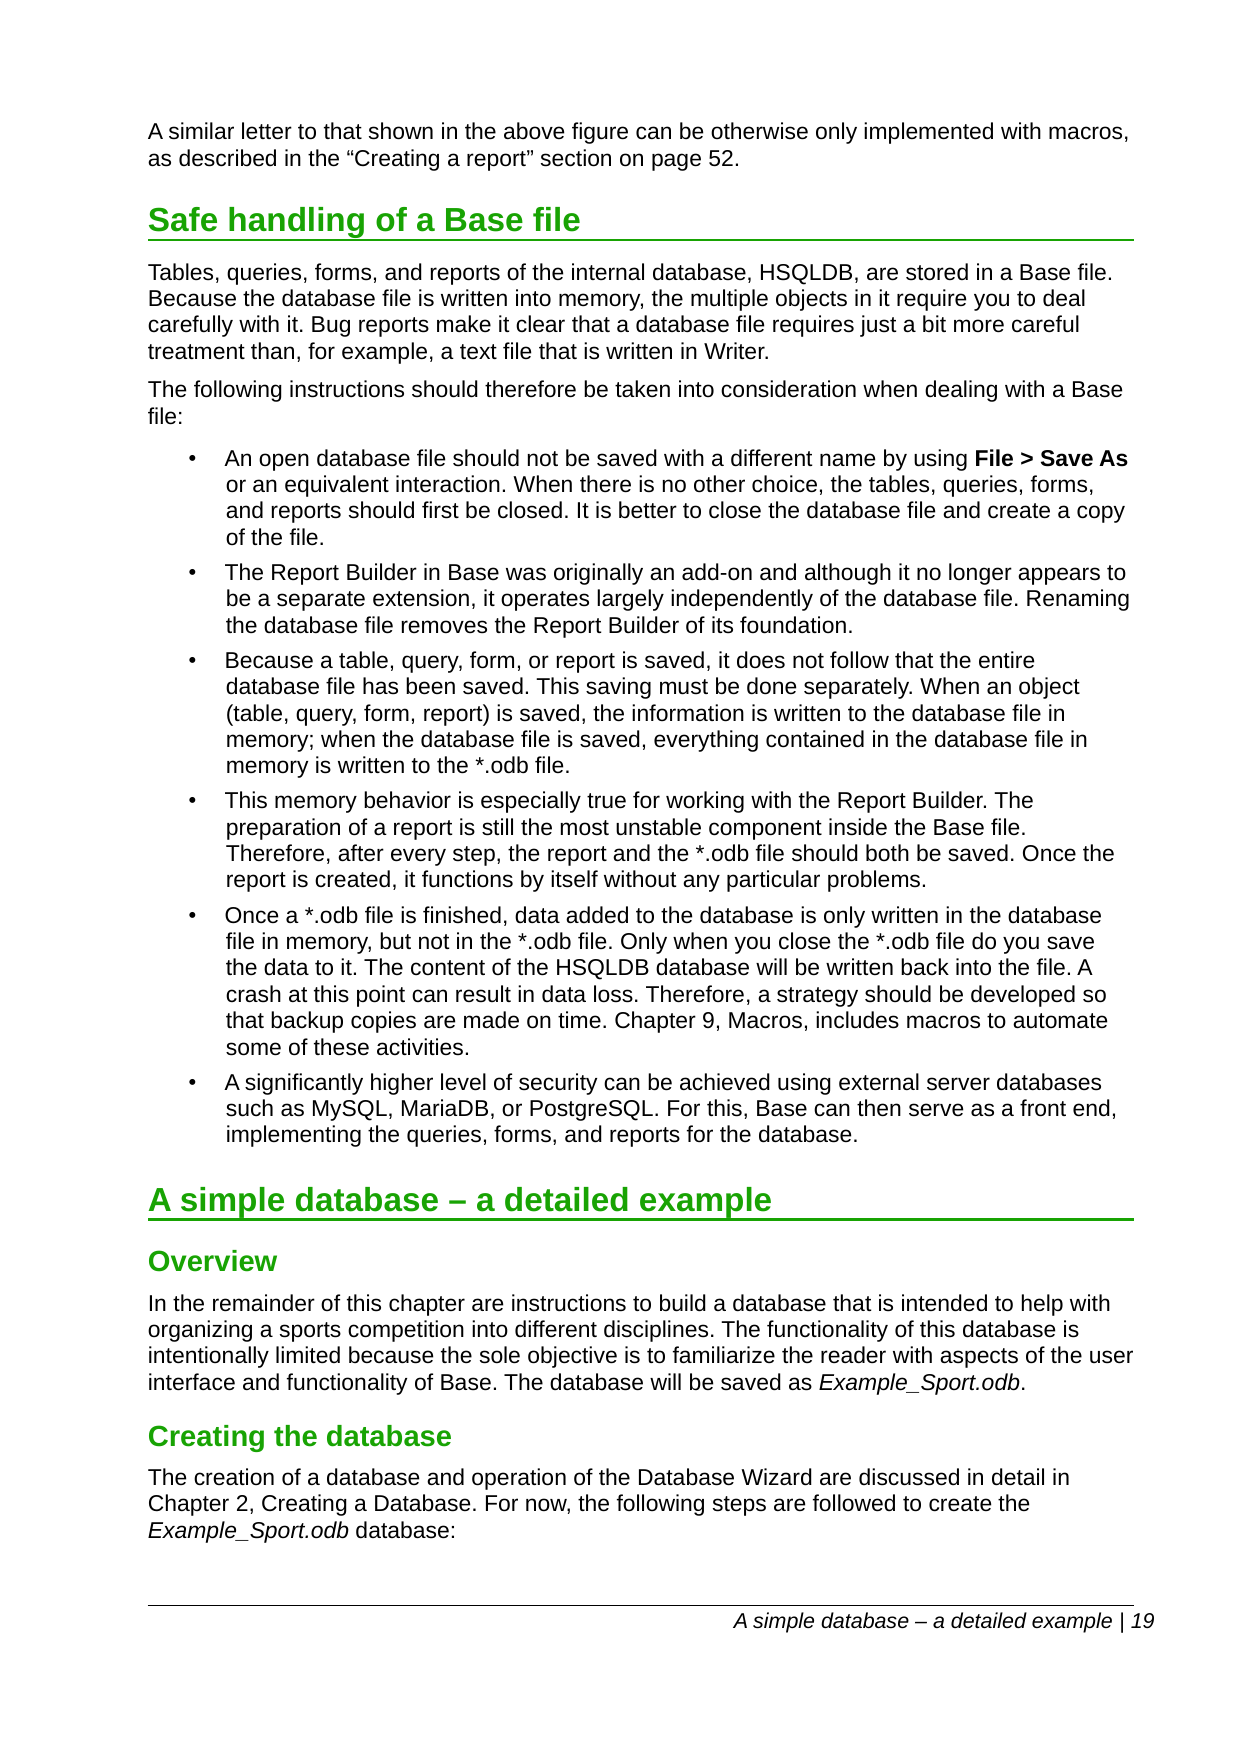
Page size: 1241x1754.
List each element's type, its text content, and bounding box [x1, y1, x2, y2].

list The Report Builder in Base was originally an add-on and although it no longer appears to be a separate extension, it operates largely independently of the database file. Renaming the database file removes the Report Builder of its foundation. [185, 556, 1134, 638]
subtitle Overview [148, 1244, 1134, 1278]
list Because a table, query, form, or report is saved, it does not follow that the entire database file has been saved. This saving must be done separately. When an object (table, query, form, report) is saved, the information is written to the database file in memory; when the database file is saved, everything contained in the database file in memory is written to the *.odb file. [185, 644, 1134, 778]
list An open database file should not be saved with a different name by using File > Save As or an equivalent interaction. When there is no other choice, the tables, queries, forms, and reports should first be closed. It is better to close the database file and create a copy of the file. [185, 442, 1134, 550]
subtitle Safe handling of a Base file [148, 200, 1134, 239]
text The following instructions should therefore be taken into consideration when dealing with a Base file: [148, 376, 1134, 429]
text Tables, queries, forms, and reports of the internal database, HSQLDB, are stored in a Base file. Because the database file is written into memory, the multiple objects in it require you to deal carefully with it. Bug reports make it clear that a database file requires just a bit more careful treatment than, for example, a text file that is written in Writer. [148, 258, 1134, 364]
subtitle A simple database – a detailed example [148, 1180, 1134, 1218]
list Once a *.odb file is finished, data added to the database is only written in the database file in memory, but not in the *.odb file. Only when you close the *.odb file do you save the data to it. The content of the HSQLDB database will be written back into the file. A crash at this point can result in data loss. Therefore, a strategy should be developed so that backup copies are made on time. Chapter 9, Macros, includes macros to automate some of these activities. [185, 899, 1134, 1060]
list This memory behavior is especially true for working with the Report Builder. The preparation of a report is still the most unstable component inside the Base file. Therefore, after every step, the report and the *.odb file should both be saved. Once the report is created, it functions by itself without any particular problems. [185, 784, 1134, 893]
subtitle Creating the database [148, 1419, 1134, 1452]
text In the remainder of this chapter are instructions to build a database that is intended to help with organizing a sports competition into different disciplines. The functionality of this database is intentionally limited because the sole objective is to familiarize the reader with aspects of the user interface and functionality of Base. The database will be saved as Example_Sport.odb. [148, 1289, 1134, 1395]
list A significantly higher level of security can be achieved using external server databases such as MySQL, MariaDB, or PostgreSQL. For this, Base can then serve as a front end, implementing the queries, forms, and reports for the database. [185, 1066, 1134, 1151]
text The creation of a database and operation of the Database Wizard are discussed in detail in Chapter 2, Creating a Database. For now, the following steps are followed to create the Example_Sport.odb database: [148, 1464, 1134, 1543]
text A similar letter to that shown in the above figure can be otherwise only implemented with macros, as described in the “Creating a report” section on page 52. [148, 118, 1134, 171]
